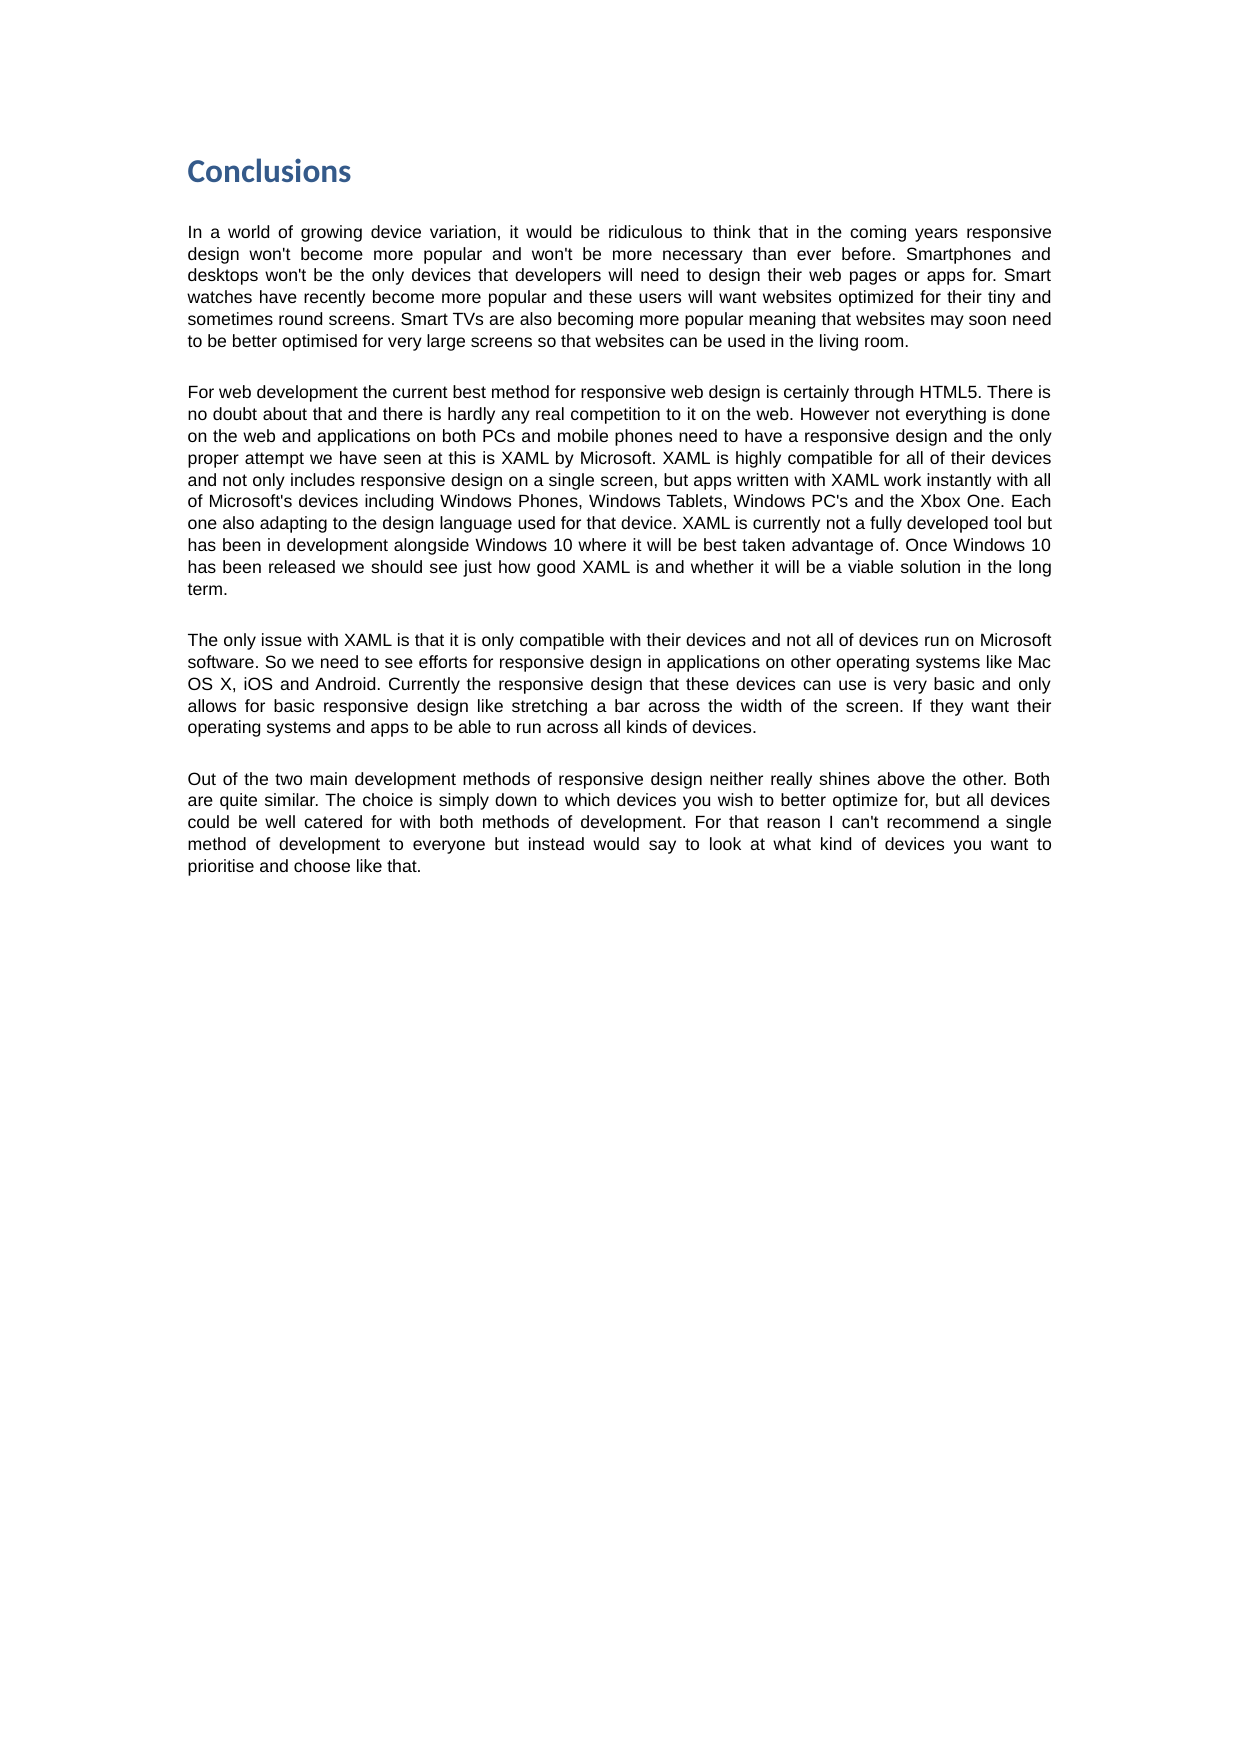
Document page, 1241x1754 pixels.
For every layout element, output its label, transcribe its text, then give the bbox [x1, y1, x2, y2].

text For web development the current best method for responsive web design is certainly through HTML5. There is no doubt about that and there is hardly any real competition to it on the web. However not everything is done on the web and applications on both PCs and mobile phones need to have a responsive design and the only proper attempt we have seen at this is XAML by Microsoft. XAML is highly compatible for all of their devices and not only includes responsive design on a single screen, but apps written with XAML work instantly with all of Microsoft's devices including Windows Phones, Windows Tablets, Windows PC's and the Xbox One. Each one also adapting to the design language used for that device. XAML is currently not a fully developed tool but has been in development alongside Windows 10 where it will be best taken advantage of. Once Windows 10 has been released we should see just how good XAML is and whether it will be a viable solution in the long term. [187, 380, 1053, 599]
text Out of the two main development methods of responsive design neither really shines above the other. Both are quite similar. The choice is simply down to which devices you wish to better optimize for, but all devices could be well catered for with both methods of development. For that reason I can't recommend a single method of development to everyone but instead would say to look at what kind of devices you want to prioritise and choose like that. [187, 767, 1053, 876]
text The only issue with XAML is that it is only compatible with their devices and not all of devices run on Microsoft software. So we need to see efforts for responsive design in applications on other operating systems like Mac OS X, iOS and Android. Currently the responsive design that these devices can use is very basic and only allows for basic responsive design like stretching a bar across the width of the screen. If they want their operating systems and apps to be able to run across all kinds of devices. [187, 628, 1053, 738]
subtitle Conclusions [187, 150, 1053, 191]
text In a world of growing device variation, it would be ridiculous to think that in the coming years responsive design won't become more popular and won't be more necessary than ever before. Smartphones and desktops won't be the only devices that developers will need to design their web pages or apps for. Smart watches have recently become more popular and these users will want websites optimized for their tiny and sometimes round screens. Smart TVs are also becoming more popular meaning that websites may soon need to be better optimised for very large screens so that websites can be used in the living room. [187, 220, 1053, 351]
